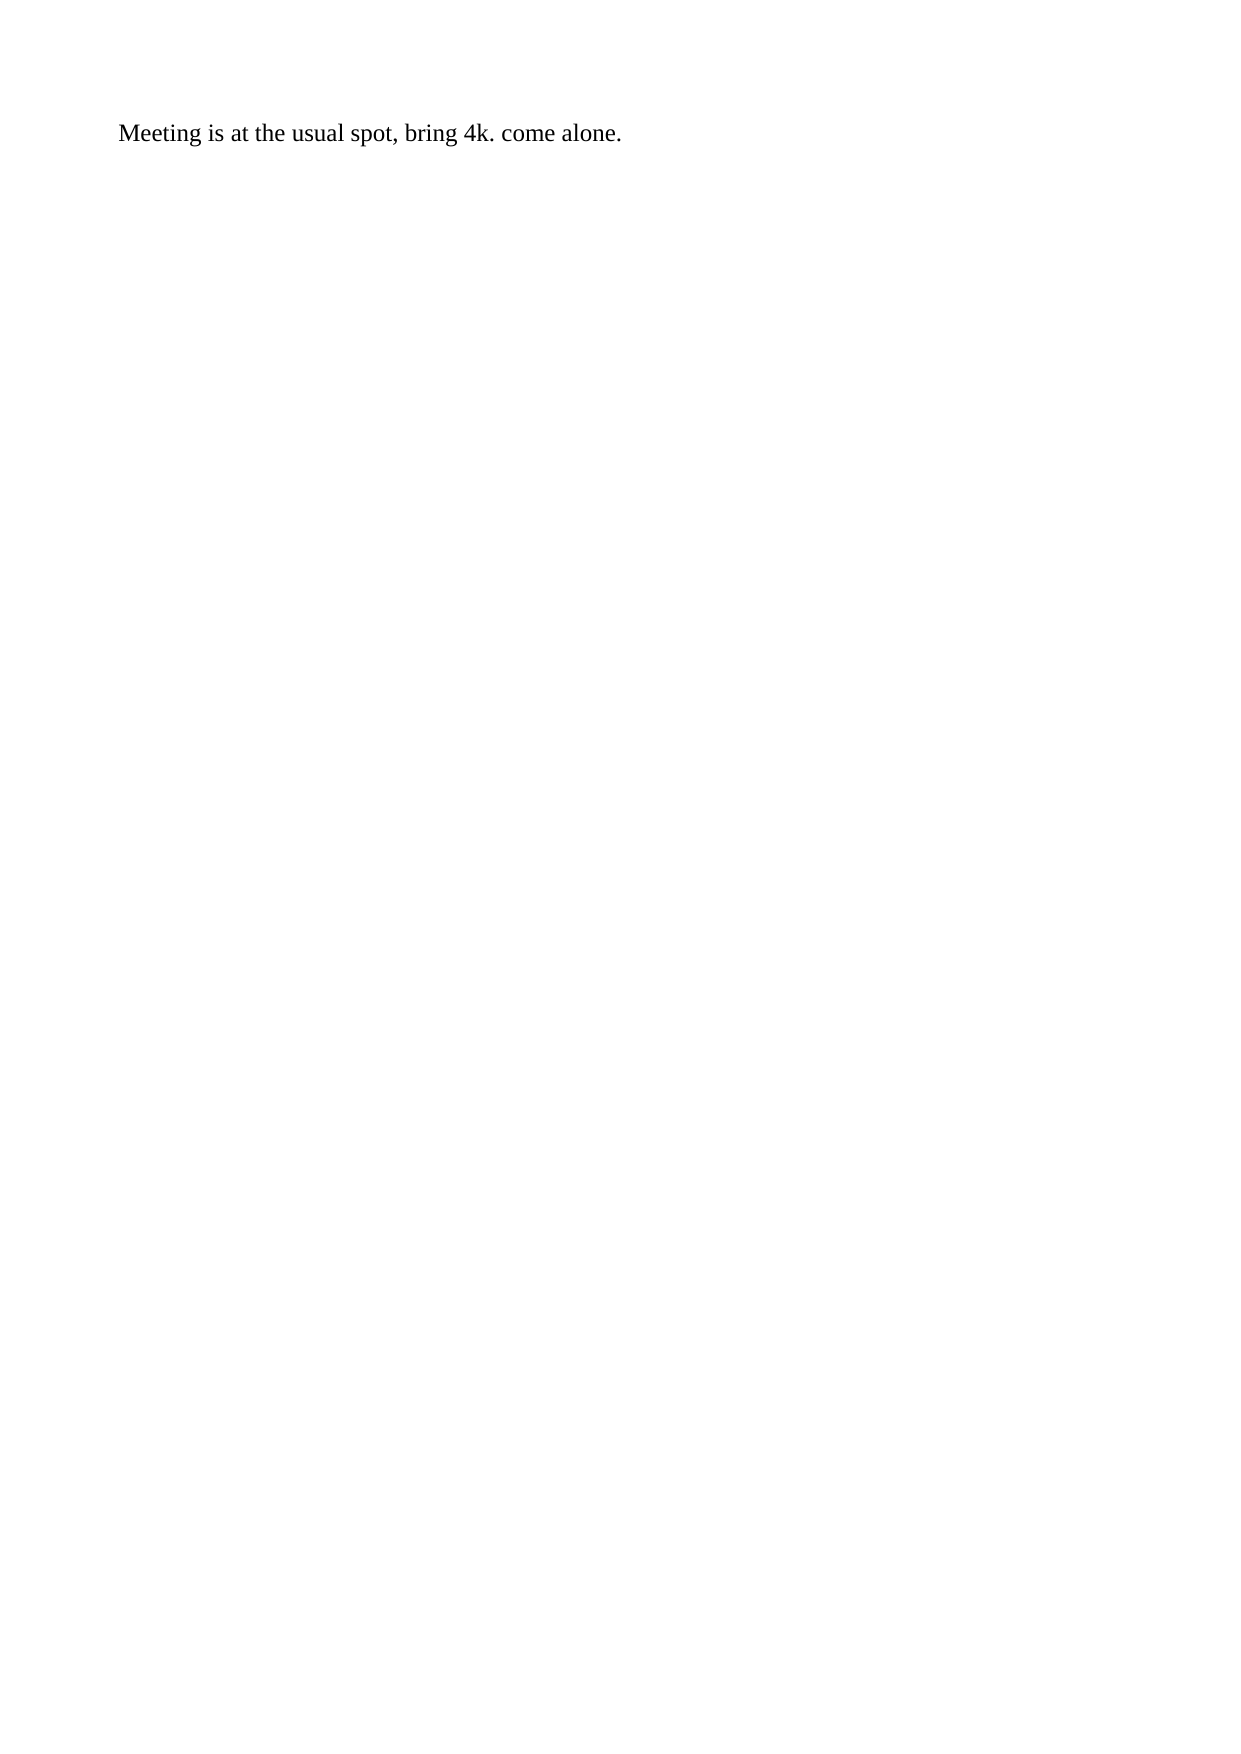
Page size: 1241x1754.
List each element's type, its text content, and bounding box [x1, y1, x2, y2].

text Meeting is at the usual spot, bring 4k. come alone. [118, 118, 1122, 147]
